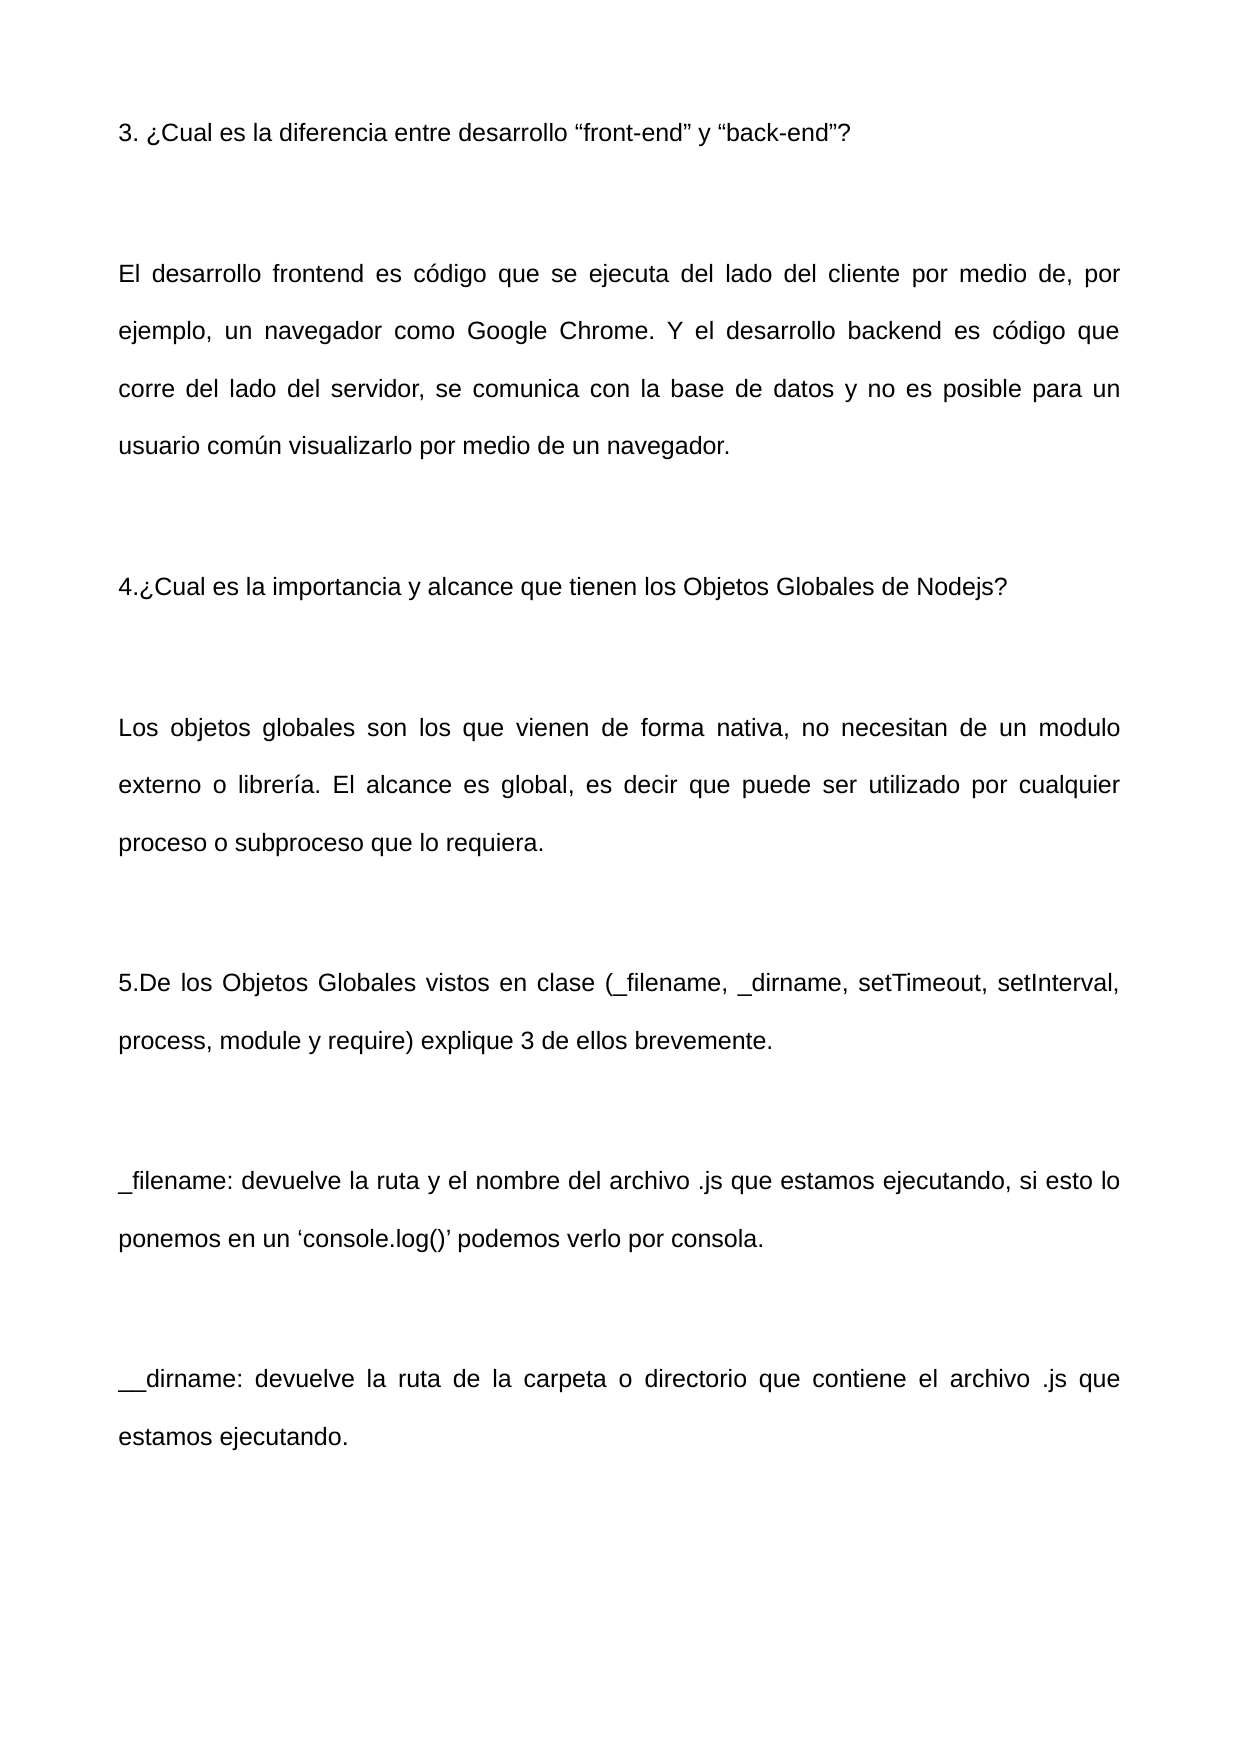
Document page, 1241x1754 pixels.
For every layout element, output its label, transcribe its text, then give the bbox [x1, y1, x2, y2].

text Los objetos globales son los que vienen de forma nativa, no necesitan de un modulo externo o librería. El alcance es global, es decir que puede ser utilizado por cualquier proceso o subproceso que lo requiera. [118, 712, 1122, 856]
list De los Objetos Globales vistos en clase (_filename, _dirname, setTimeout, setInterval, process, module y require) explique 3 de ellos brevemente. [118, 968, 1122, 1054]
text _filename: devuelve la ruta y el nombre del archivo .js que estamos ejecutando, si esto lo ponemos en un ‘console.log()’ podemos verlo por consola. [118, 1166, 1122, 1252]
list ¿Cual es la importancia y alcance que tienen los Objetos Globales de Nodejs? [118, 572, 1122, 601]
text __dirname: devuelve la ruta de la carpeta o directorio que contiene el archivo .js que estamos ejecutando. [118, 1364, 1122, 1451]
text El desarrollo frontend es código que se ejecuta del lado del cliente por medio de, por ejemplo, un navegador como Google Chrome. Y el desarrollo backend es código que corre del lado del servidor, se comunica con la base de datos y no es posible para un usuario común visualizarlo por medio de un navegador. [118, 259, 1122, 460]
list ¿Cual es la diferencia entre desarrollo “front-end” y “back-end”? [118, 118, 1122, 147]
